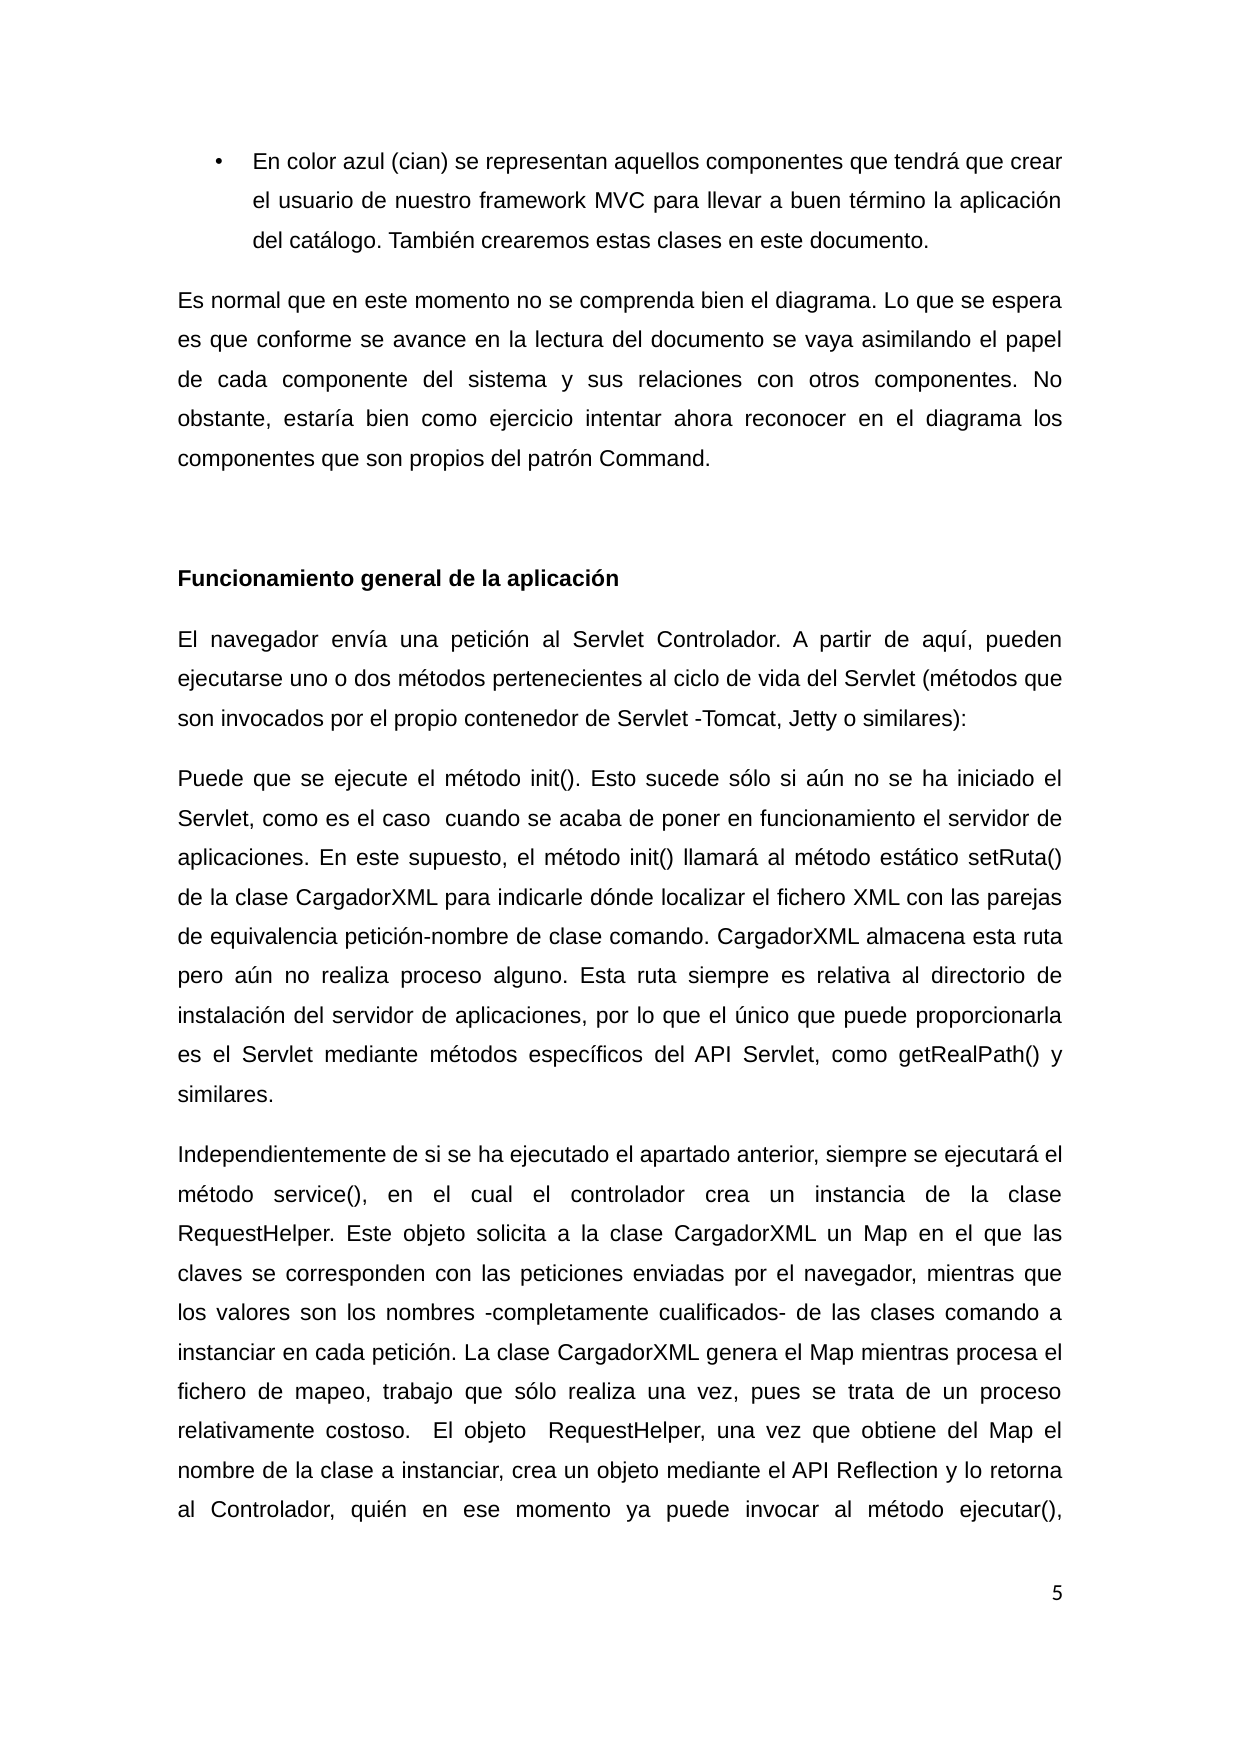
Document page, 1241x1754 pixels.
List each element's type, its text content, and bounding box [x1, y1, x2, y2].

text Es normal que en este momento no se comprenda bien el diagrama. Lo que se espera es que conforme se avance en la lectura del documento se vaya asimilando el papel de cada componente del sistema y sus relaciones con otros componentes. No obstante, estaría bien como ejercicio intentar ahora reconocer en el diagrama los componentes que son propios del patrón Command. [177, 287, 1063, 471]
list En color azul (cian) se representan aquellos componentes que tendrá que crear el usuario de nuestro framework MVC para llevar a buen término la aplicación del catálogo. También crearemos estas clases en este documento. [215, 148, 1063, 253]
text Puede que se ejecute el método init(). Esto sucede sólo si aún no se ha iniciado el Servlet, como es el caso cuando se acaba de poner en funcionamiento el servidor de aplicaciones. En este supuesto, el método init() llamará al método estático setRuta() de la clase CargadorXML para indicarle dónde localizar el fichero XML con las parejas de equivalencia petición-nombre de clase comando. CargadorXML almacena esta ruta pero aún no realiza proceso alguno. Esta ruta siempre es relativa al directorio de instalación del servidor de aplicaciones, por lo que el único que puede proporcionarla es el Servlet mediante métodos específicos del API Servlet, como getRealPath() y similares. [177, 765, 1063, 1107]
text El navegador envía una petición al Servlet Controlador. A partir de aquí, pueden ejecutarse uno o dos métodos pertenecientes al ciclo de vida del Servlet (métodos que son invocados por el propio contenedor de Servlet -Tomcat, Jetty o similares): [177, 626, 1063, 731]
text Independientemente de si se ha ejecutado el apartado anterior, siempre se ejecutará el método service(), en el cual el controlador crea un instancia de la clase RequestHelper. Este objeto solicita a la clase CargadorXML un Map en el que las claves se corresponden con las peticiones enviadas por el navegador, mientras que los valores son los nombres -completamente cualificados- de las clases comando a instanciar en cada petición. La clase CargadorXML genera el Map mientras procesa el fichero de mapeo, trabajo que sólo realiza una vez, pues se trata de un proceso relativamente costoso. El objeto RequestHelper, una vez que obtiene del Map el nombre de la clase a instanciar, crea un objeto mediante el API Reflection y lo retorna al Controlador, quién en ese momento ya puede invocar al método ejecutar(), [177, 1141, 1063, 1523]
text Funcionamiento general de la aplicación [177, 565, 1063, 592]
